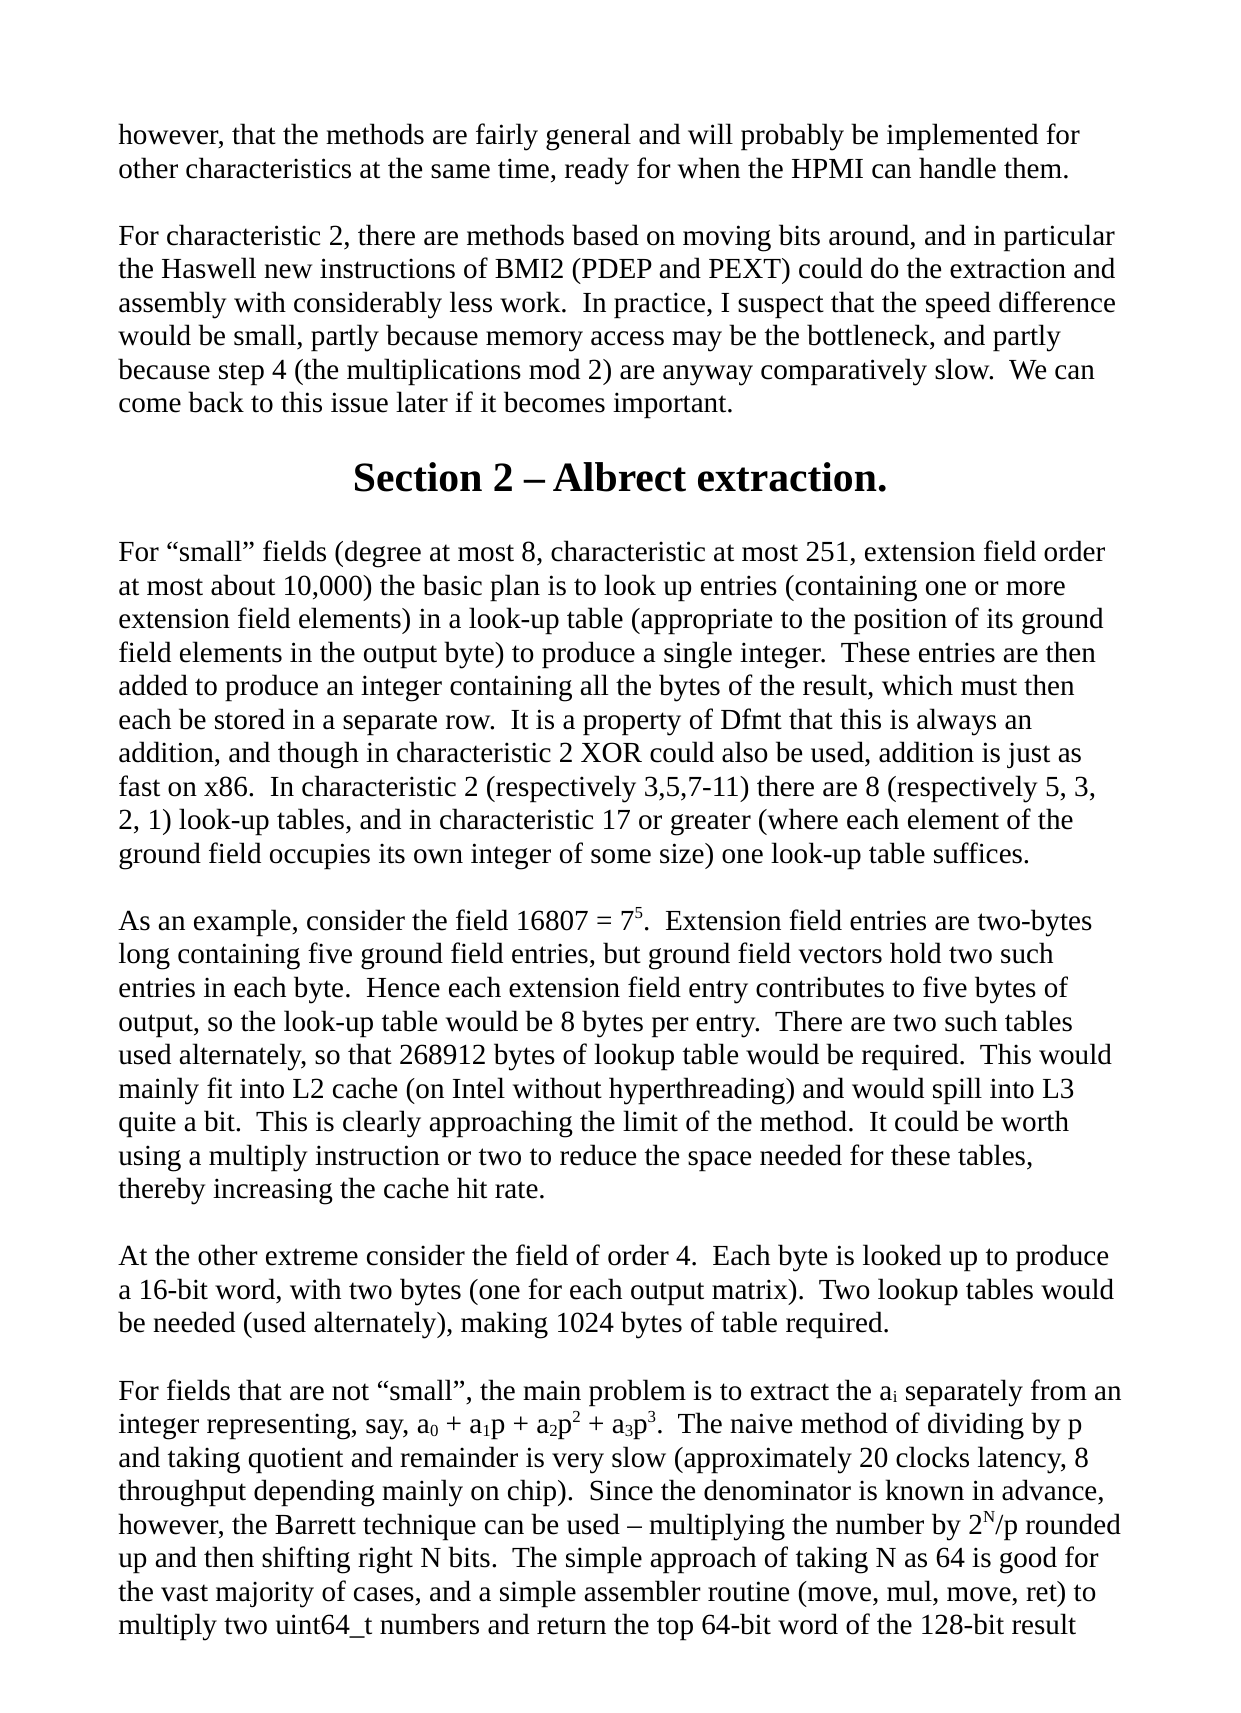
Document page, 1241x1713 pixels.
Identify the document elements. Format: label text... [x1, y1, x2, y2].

text however, that the methods are fairly general and will probably be implemented for other characteristics at the same time, ready for when the HPMI can handle them. [118, 117, 1122, 184]
text At the other extreme consider the field of order 4. Each byte is looked up to produce a 16-bit word, with two bytes (one for each output matrix). Two lookup tables would be needed (used alternately), making 1024 bytes of table required. [118, 1238, 1122, 1339]
text Section 2 – Albrect extraction. [118, 453, 1122, 501]
text For fields that are not “small”, the main problem is to extract the ai separately from an integer representing, say, a0 + a1p + a2p2 + a3p3. The naive method of dividing by p and taking quotient and remainder is very slow (approximately 20 clocks latency, 8 throughput depending mainly on chip). Since the denominator is known in advance, however, the Barrett technique can be used – multiplying the number by 2N/p rounded up and then shifting right N bits. The simple approach of taking N as 64 is good for the vast majority of cases, and a simple assembler routine (move, mul, move, ret) to multiply two uint64_t numbers and return the top 64-bit word of the 128-bit result [118, 1373, 1122, 1641]
text For “small” fields (degree at most 8, characteristic at most 251, extension field order at most about 10,000) the basic plan is to look up entries (containing one or more extension field elements) in a look-up table (appropriate to the position of its ground field elements in the output byte) to produce a single integer. These entries are then added to produce an integer containing all the bytes of the result, which must then each be stored in a separate row. It is a property of Dfmt that this is always an addition, and though in characteristic 2 XOR could also be used, addition is just as fast on x86. In characteristic 2 (respectively 3,5,7-11) there are 8 (respectively 5, 3, 2, 1) look-up tables, and in characteristic 17 or greater (where each element of the ground field occupies its own integer of some size) one look-up table suffices. [118, 534, 1122, 869]
text For characteristic 2, there are methods based on moving bits around, and in particular the Haswell new instructions of BMI2 (PDEP and PEXT) could do the extraction and assembly with considerably less work. In practice, I suspect that the speed difference would be small, partly because memory access may be the bottleneck, and partly because step 4 (the multiplications mod 2) are anyway comparatively slow. We can come back to this issue later if it becomes important. [118, 218, 1122, 419]
text As an example, consider the field 16807 = 75. Extension field entries are two-bytes long containing five ground field entries, but ground field vectors hold two such entries in each byte. Hence each extension field entry contributes to five bytes of output, so the look-up table would be 8 bytes per entry. There are two such tables used alternately, so that 268912 bytes of lookup table would be required. This would mainly fit into L2 cache (on Intel without hyperthreading) and would spill into L3 quite a bit. This is clearly approaching the limit of the method. It could be worth using a multiply instruction or two to reduce the space needed for these tables, thereby increasing the cache hit rate. [118, 903, 1122, 1205]
